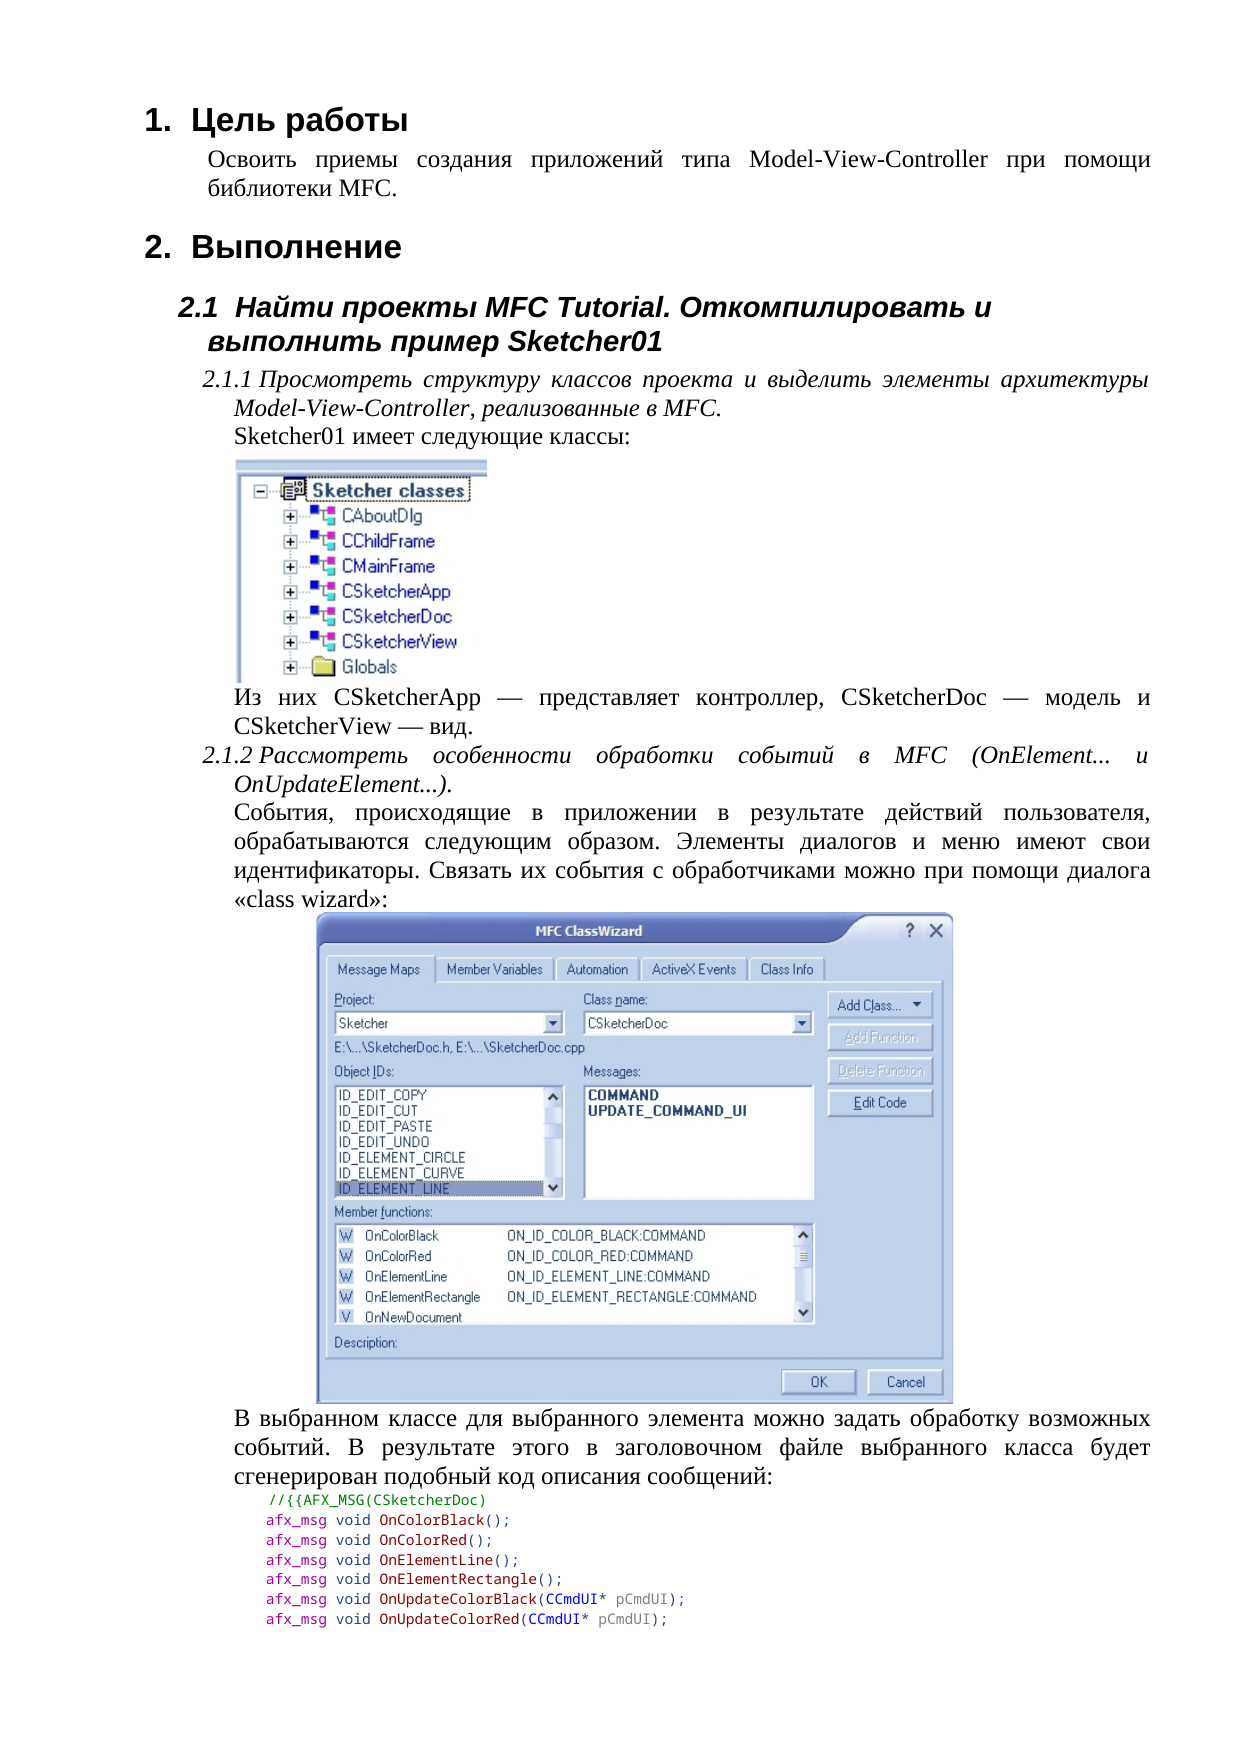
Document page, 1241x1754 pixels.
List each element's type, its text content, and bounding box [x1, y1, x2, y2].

text afx_msg void OnUpdateColorRed(CCmdUI* pCmdUI); [266, 1609, 1152, 1629]
picture [316, 912, 954, 1404]
list События, происходящие в приложении в результате действий пользователя, обрабатываются следующим образом. Элементы диалогов и меню имеют свои идентификаторы. Связать их события с обработчиками можно при помощи диалога «class wizard»: [196, 797, 1152, 912]
picture [235, 459, 488, 683]
subtitle Цель работы [144, 100, 1152, 138]
list //{{AFX_MSG(CSketcherDoc) [222, 1489, 1152, 1509]
list Просмотреть структуру классов проекта и выделить элементы архитектуры Model-View-Controller, реализованные в MFC. [196, 364, 1152, 421]
text afx_msg void OnElementRectangle(); [266, 1569, 1152, 1589]
subtitle Найти проекты MFC Tutorial. Откомпилировать и выполнить пример Sketcher01 [170, 291, 1152, 358]
list В выбранном классе для выбранного элемента можно задать обработку возможных событий. В результате этого в заголовочном файле выбранного класса будет сгенерирован подобный код описания сообщений: [196, 912, 1152, 1489]
list Sketcher01 имеет следующие классы: [196, 421, 1152, 450]
text afx_msg void OnElementLine(); [266, 1549, 1152, 1569]
list Освоить приемы создания приложений типа Model-View-Controller при помощи библиотеки MFC. [170, 144, 1152, 202]
subtitle Выполнение [144, 227, 1152, 266]
text afx_msg void OnColorBlack(); [266, 1509, 1152, 1529]
list Рассмотреть особенности обработки событий в MFC (OnElement... и OnUpdateElement...). [196, 740, 1152, 797]
list Из них CSketcherApp — представляет контроллер, CSketcherDoc — модель и CSketcherView — вид. [196, 450, 1152, 740]
text afx_msg void OnUpdateColorBlack(CCmdUI* pCmdUI); [266, 1589, 1152, 1609]
text afx_msg void OnColorRed(); [266, 1529, 1152, 1549]
